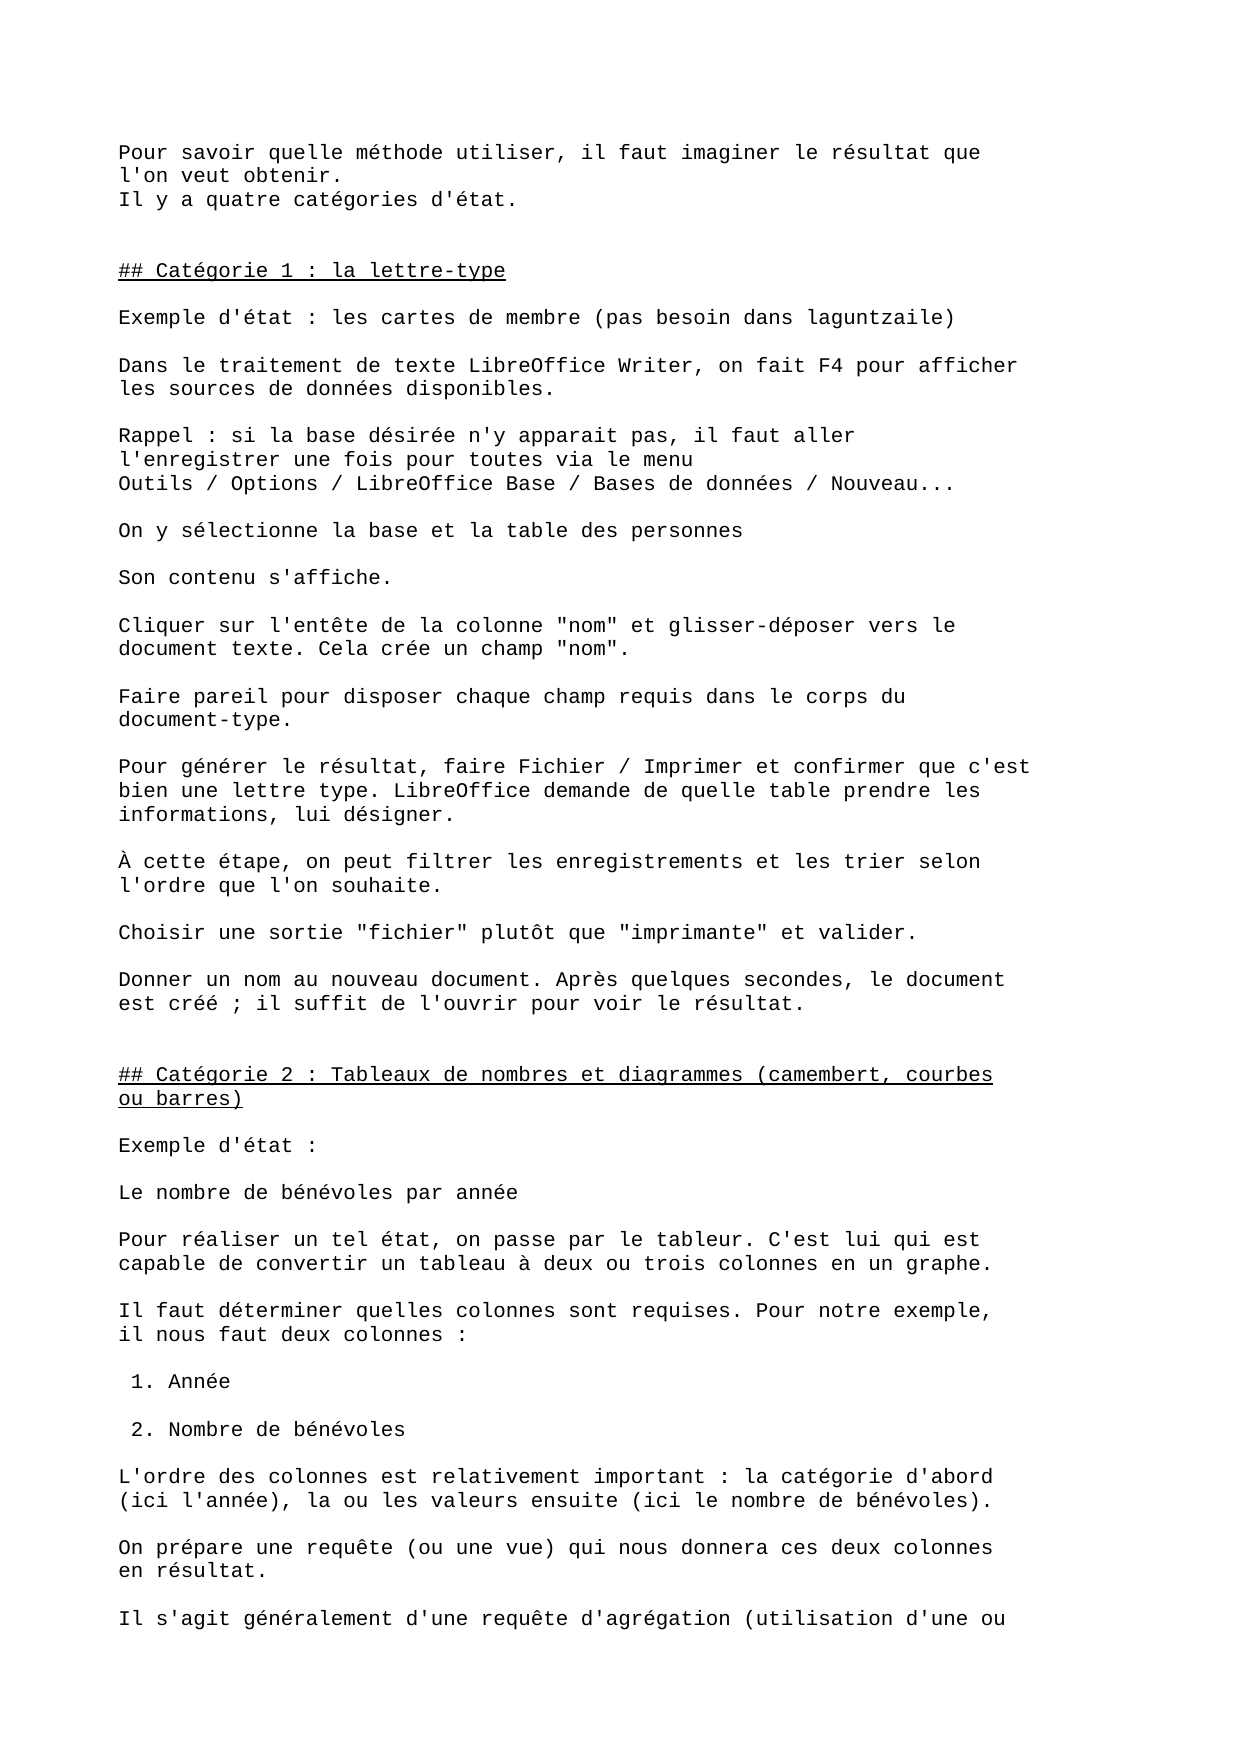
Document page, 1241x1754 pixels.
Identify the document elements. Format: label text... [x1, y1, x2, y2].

text informations, lui désigner. [118, 804, 1122, 827]
text ## Catégorie 1 : la lettre-type [118, 260, 1122, 284]
text 2. Nombre de bénévoles [118, 1419, 1122, 1442]
text Outils / Options / LibreOffice Base / Bases de données / Nouveau... [118, 473, 1122, 496]
text document-type. [118, 709, 1122, 733]
text en résultat. [118, 1561, 1122, 1584]
text Exemple d'état : [118, 1135, 1122, 1158]
text ou barres) [118, 1088, 1122, 1111]
text ## Catégorie 2 : Tableaux de nombres et diagrammes (camembert, courbes [118, 1064, 1122, 1088]
text les sources de données disponibles. [118, 378, 1122, 402]
text Rappel : si la base désirée n'y apparait pas, il faut aller [118, 426, 1122, 449]
text Exemple d'état : les cartes de membre (pas besoin dans laguntzaile) [118, 307, 1122, 331]
text bien une lettre type. LibreOffice demande de quelle table prendre les [118, 780, 1122, 804]
text l'enregistrer une fois pour toutes via le menu [118, 449, 1122, 473]
text Il s'agit généralement d'une requête d'agrégation (utilisation d'une ou [118, 1608, 1122, 1631]
text Cliquer sur l'entête de la colonne "nom" et glisser-déposer vers le [118, 615, 1122, 638]
text Pour réaliser un tel état, on passe par le tableur. C'est lui qui est [118, 1229, 1122, 1253]
text Il faut déterminer quelles colonnes sont requises. Pour notre exemple, [118, 1300, 1122, 1324]
text l'ordre que l'on souhaite. [118, 875, 1122, 898]
text Donner un nom au nouveau document. Après quelques secondes, le document [118, 969, 1122, 993]
text Pour générer le résultat, faire Fichier / Imprimer et confirmer que c'est [118, 757, 1122, 780]
text On prépare une requête (ou une vue) qui nous donnera ces deux colonnes [118, 1537, 1122, 1561]
text Choisir une sortie "fichier" plutôt que "imprimante" et valider. [118, 922, 1122, 946]
text (ici l'année), la ou les valeurs ensuite (ici le nombre de bénévoles). [118, 1489, 1122, 1513]
text Le nombre de bénévoles par année [118, 1182, 1122, 1206]
text l'on veut obtenir. [118, 165, 1122, 189]
text document texte. Cela crée un champ "nom". [118, 638, 1122, 662]
text Dans le traitement de texte LibreOffice Writer, on fait F4 pour afficher [118, 354, 1122, 378]
text capable de convertir un tableau à deux ou trois colonnes en un graphe. [118, 1253, 1122, 1277]
text On y sélectionne la base et la table des personnes [118, 520, 1122, 544]
text il nous faut deux colonnes : [118, 1324, 1122, 1348]
text Il y a quatre catégories d'état. [118, 189, 1122, 213]
text Son contenu s'affiche. [118, 567, 1122, 591]
text Faire pareil pour disposer chaque champ requis dans le corps du [118, 686, 1122, 709]
text Pour savoir quelle méthode utiliser, il faut imaginer le résultat que [118, 142, 1122, 165]
text À cette étape, on peut filtrer les enregistrements et les trier selon [118, 851, 1122, 875]
text est créé ; il suffit de l'ouvrir pour voir le résultat. [118, 993, 1122, 1017]
text L'ordre des colonnes est relativement important : la catégorie d'abord [118, 1466, 1122, 1489]
text 1. Année [118, 1371, 1122, 1395]
